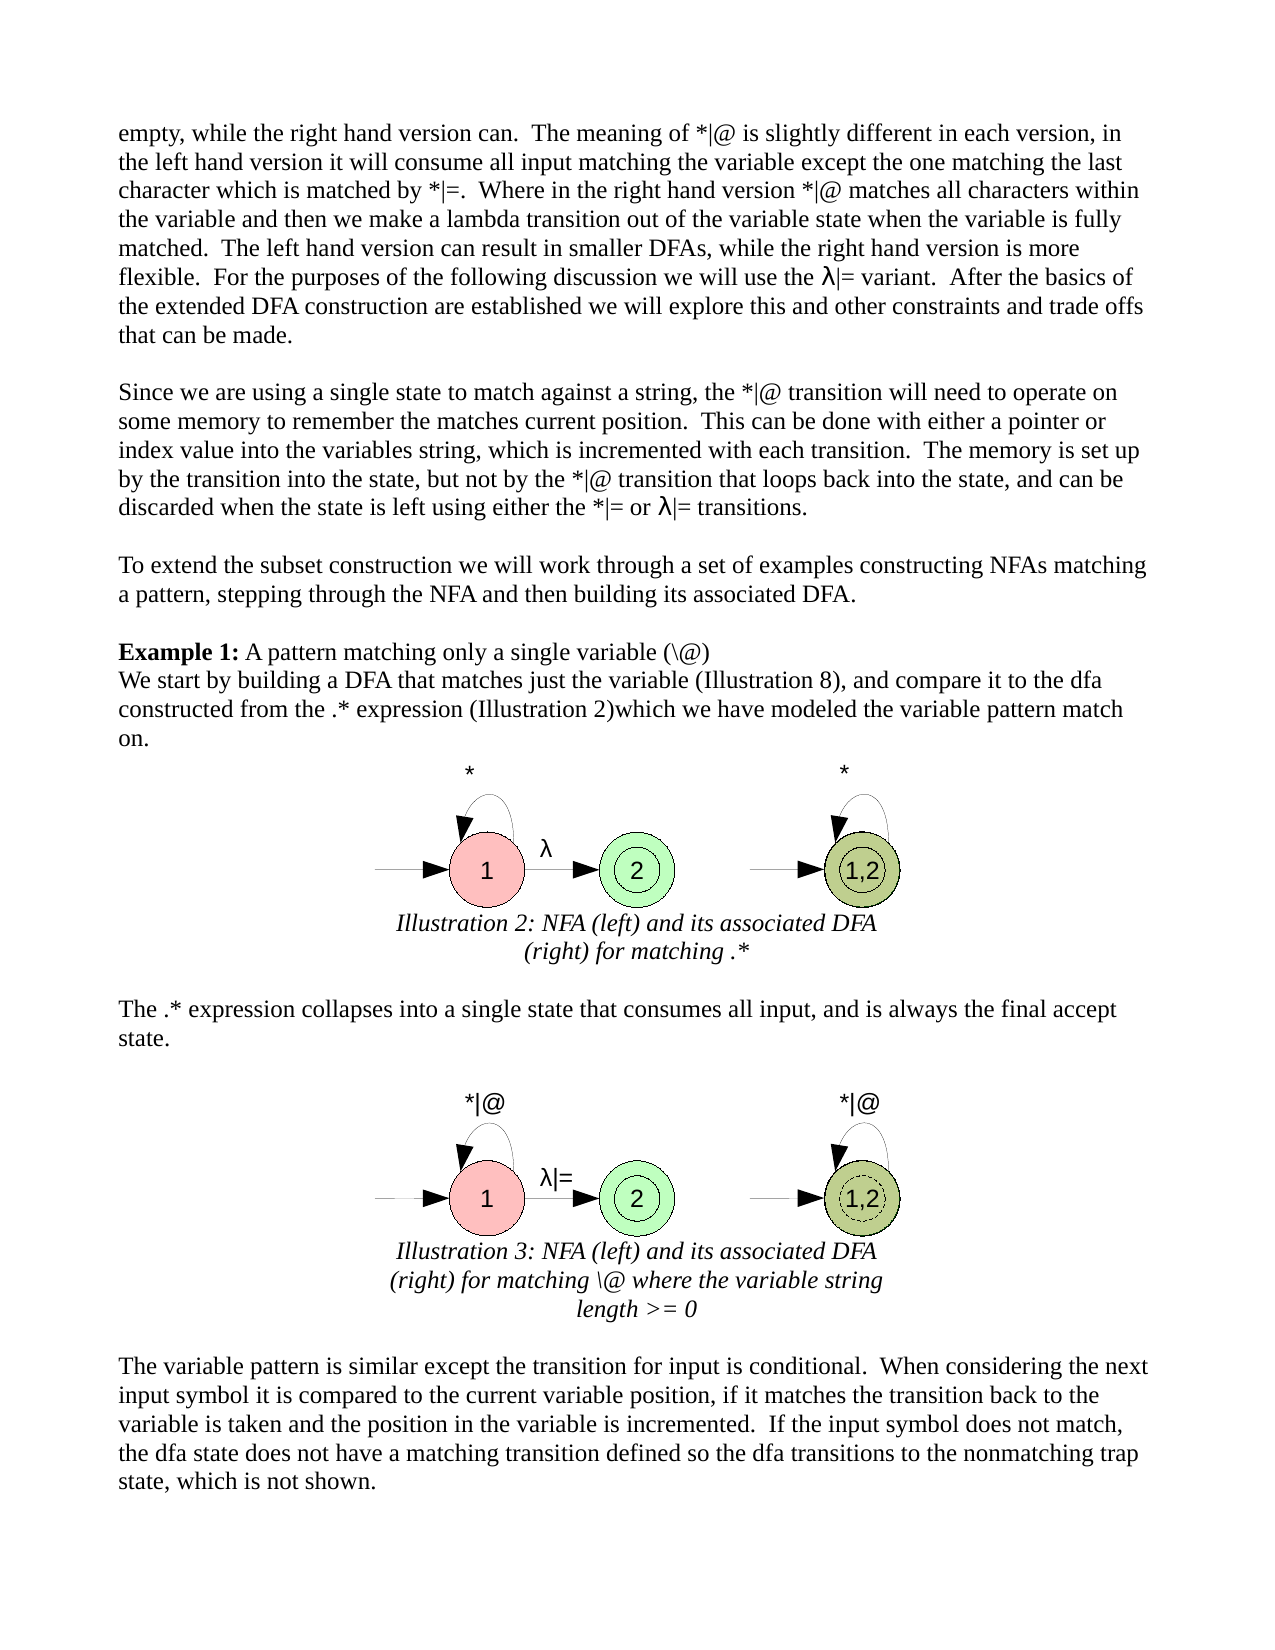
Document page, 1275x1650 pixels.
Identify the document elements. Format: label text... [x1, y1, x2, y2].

text Example 1: A pattern matching only a single variable (\@) [118, 637, 1157, 665]
text The variable pattern is similar except the transition for input is conditional. When considering the next input symbol it is compared to the current variable position, if it matches the transition back to the variable is taken and the position in the variable is incremented. If the input symbol does not match, the dfa state does not have a matching transition defined so the dfa transitions to the nonmatching trap state, which is not shown. [118, 1351, 1157, 1495]
text To extend the subset construction we will work through a set of examples constructing NFAs matching a pattern, stepping through the NFA and then building its associated DFA. [118, 550, 1157, 608]
text Illustration 3: NFA (left) and its associated DFA (right) for matching \@ where the variable string length >= 0 [375, 1093, 900, 1323]
text The .* expression collapses into a single state that consumes all input, and is always the final accept state. [118, 994, 1157, 1052]
text We start by building a DFA that matches just the variable (Illustration 8), and compare it to the dfa constructed from the .* expression (Illustration 2)which we have modeled the variable pattern match on. [118, 665, 1157, 752]
text empty, while the right hand version can. The meaning of *|@ is slightly different in each version, in the left hand version it will consume all input matching the variable except the one matching the last character which is matched by *|=. Where in the right hand version *|@ matches all characters within the variable and then we make a lambda transition out of the variable state when the variable is fully matched. The left hand version can result in smaller DFAs, while the right hand version is more flexible. For the purposes of the following discussion we will use the λ|= variant. After the basics of the extended DFA construction are established we will explore this and other constraints and trade offs that can be made. [118, 118, 1157, 349]
text Illustration 2: NFA (left) and its associated DFA (right) for matching .* [375, 764, 900, 965]
text Since we are using a single state to match against a string, the *|@ transition will need to operate on some memory to remember the matches current position. This can be done with either a pointer or index value into the variables string, which is incremented with each transition. The memory is set up by the transition into the state, but not by the *|@ transition that loops back into the state, and can be discarded when the state is left using either the *|= or λ|= transitions. [118, 377, 1157, 522]
